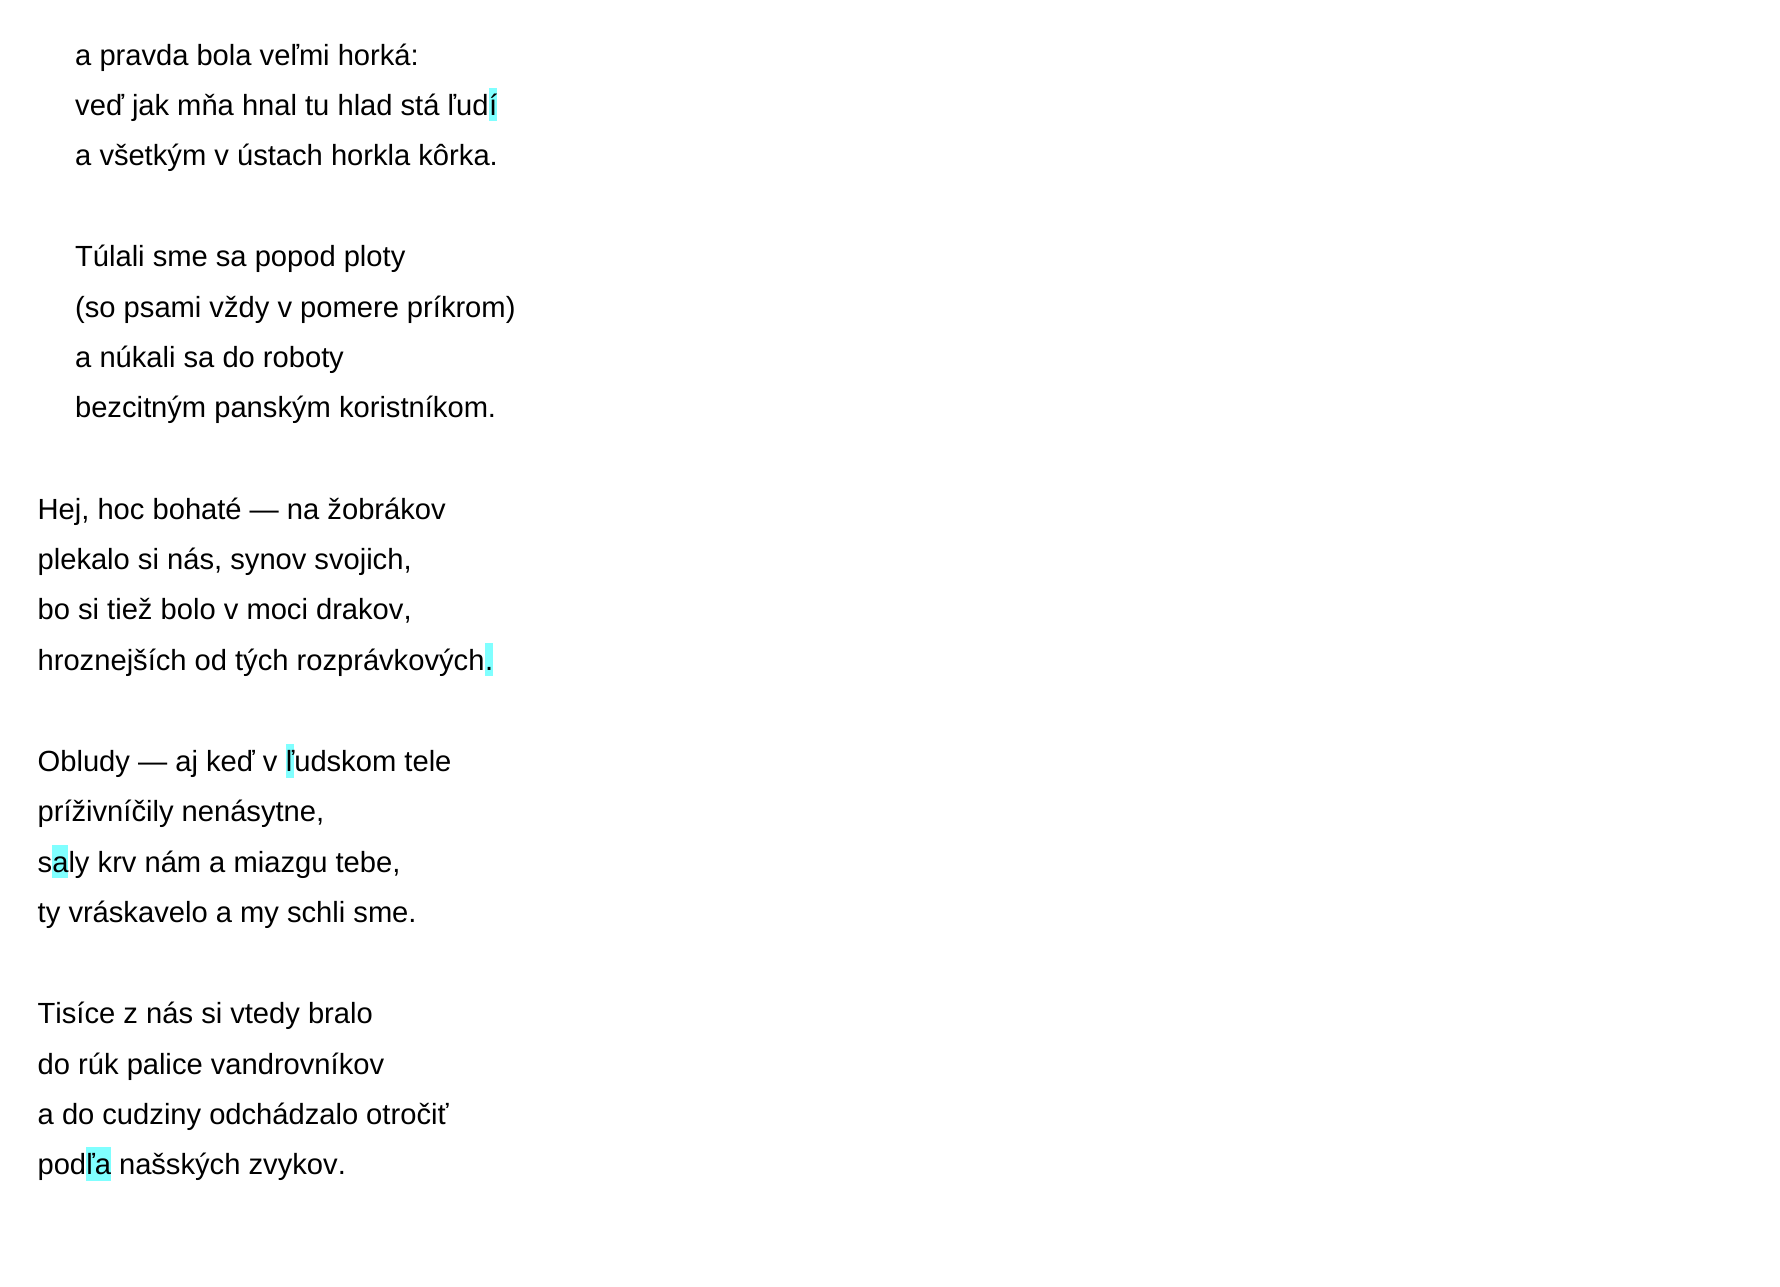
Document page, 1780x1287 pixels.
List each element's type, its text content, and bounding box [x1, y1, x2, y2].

text Tisíce z nás si vtedy bralo [37, 996, 1130, 1030]
text a všetkým v ústach horkla kôrka. [37, 138, 1130, 172]
text do rúk palice vandrovníkov [37, 1047, 1130, 1080]
text bo si tiež bolo v moci drakov, [37, 592, 1130, 626]
text podľa našských zvykov. [37, 1147, 1130, 1181]
text a pravda bola veľmi horká: [37, 37, 1130, 71]
text a núkali sa do roboty [37, 340, 1130, 374]
text saly krv nám a miazgu tebe, [37, 845, 1130, 878]
text hroznejších od tých rozprávkových. [37, 643, 1130, 676]
text Obludy — aj keď v ľudskom tele [37, 744, 1130, 778]
text a do cudziny odchádzalo otročiť [37, 1097, 1130, 1131]
text príživníčily nenásytne, [37, 794, 1130, 828]
text plekalo si nás, synov svojich, [37, 542, 1130, 576]
text Hej, hoc bohaté — na žobrákov [37, 492, 1130, 525]
text bezcitným panským koristníkom. [37, 390, 1130, 424]
text ty vráskavelo a my schli sme. [37, 895, 1130, 928]
text Túlali sme sa popod ploty [37, 239, 1130, 273]
text (so psami vždy v pomere príkrom) [37, 290, 1130, 323]
text veď jak mňa hnal tu hlad stá ľudí [37, 88, 1130, 121]
